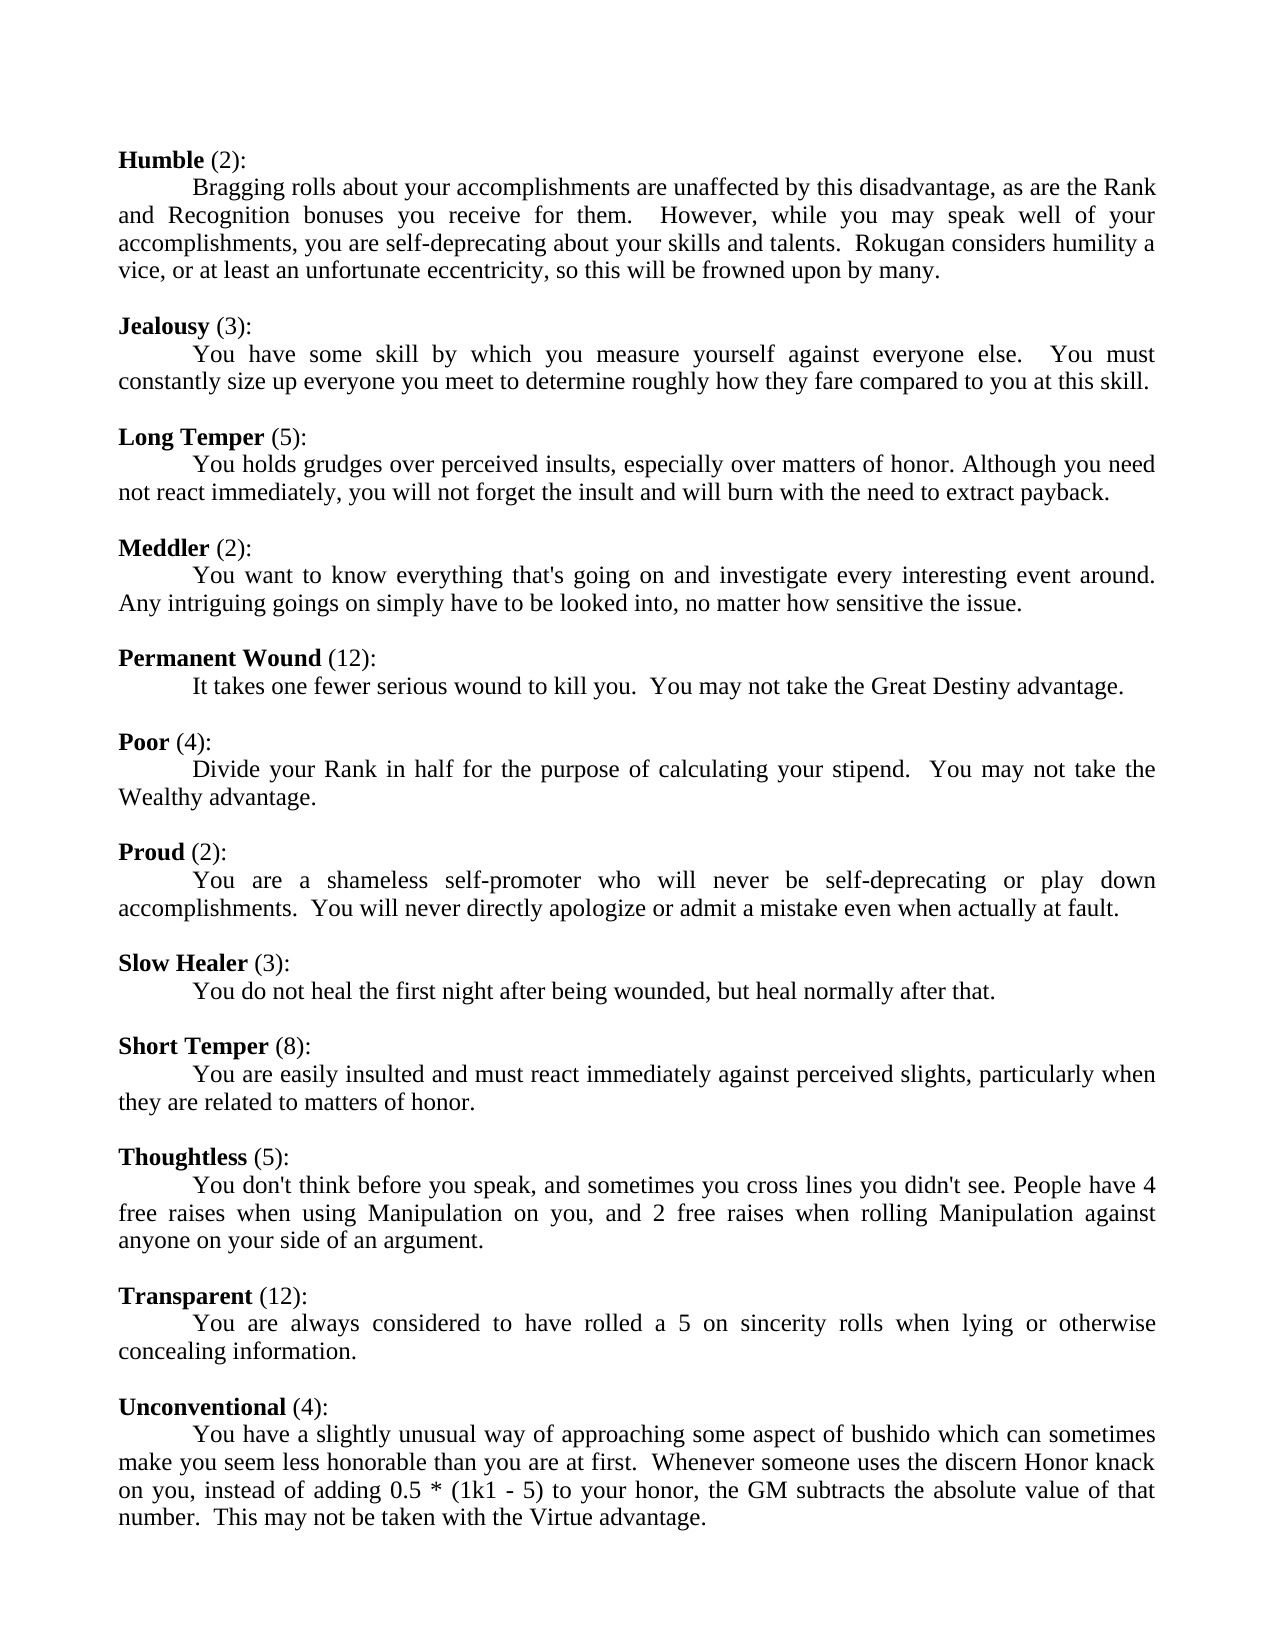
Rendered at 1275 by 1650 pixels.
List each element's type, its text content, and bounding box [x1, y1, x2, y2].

text Permanent Wound (12): [118, 644, 1157, 672]
text Divide your Rank in half for the purpose of calculating your stipend. You may not take the Wealthy advantage. [118, 755, 1157, 811]
text It takes one fewer serious wound to kill you. You may not take the Great Destiny advantage. [118, 672, 1157, 700]
text You are always considered to have rolled a 5 on sincerity rolls when lying or otherwise concealing information. [118, 1309, 1157, 1365]
text Humble (2): [118, 146, 1157, 173]
text Jealousy (3): [118, 312, 1157, 340]
text You are easily insulted and must react immediately against perceived slights, particularly when they are related to matters of honor. [118, 1060, 1157, 1116]
text You want to know everything that's going on and investigate every interesting event around. Any intriguing goings on simply have to be looked into, no matter how sensitive the issue. [118, 561, 1157, 617]
text Short Temper (8): [118, 1032, 1157, 1060]
text You don't think before you speak, and sometimes you cross lines you didn't see. People have 4 free raises when using Manipulation on you, and 2 free raises when rolling Manipulation against anyone on your side of an argument. [118, 1171, 1157, 1254]
text Unconventional (4): [118, 1393, 1157, 1420]
text You do not heal the first night after being wounded, but heal normally after that. [118, 977, 1157, 1005]
text Long Temper (5): [118, 423, 1157, 451]
text Poor (4): [118, 728, 1157, 755]
text You holds grudges over perceived insults, especially over matters of honor. Although you need not react immediately, you will not forget the insult and will burn with the need to extract payback. [118, 451, 1157, 506]
text Bragging rolls about your accomplishments are unaffected by this disadvantage, as are the Rank and Recognition bonuses you receive for them. However, while you may speak well of your accomplishments, you are self-deprecating about your skills and talents. Rokugan considers humility a vice, or at least an unfortunate eccentricity, so this will be frowned upon by many. [118, 173, 1157, 284]
text Meddler (2): [118, 534, 1157, 561]
text You have a slightly unusual way of approaching some aspect of bushido which can sometimes make you seem less honorable than you are at first. Whenever someone uses the discern Honor knack on you, instead of adding 0.5 * (1k1 - 5) to your honor, the GM subtracts the absolute value of that number. This may not be taken with the Virtue advantage. [118, 1420, 1157, 1531]
text You have some skill by which you measure yourself against everyone else. You must constantly size up everyone you meet to determine roughly how they fare compared to you at this skill. [118, 340, 1157, 395]
text You are a shameless self-promoter who will never be self-deprecating or play down accomplishments. You will never directly apologize or admit a mistake even when actually at fault. [118, 866, 1157, 922]
text Proud (2): [118, 838, 1157, 866]
text Slow Healer (3): [118, 949, 1157, 977]
text Transparent (12): [118, 1282, 1157, 1309]
text Thoughtless (5): [118, 1143, 1157, 1171]
